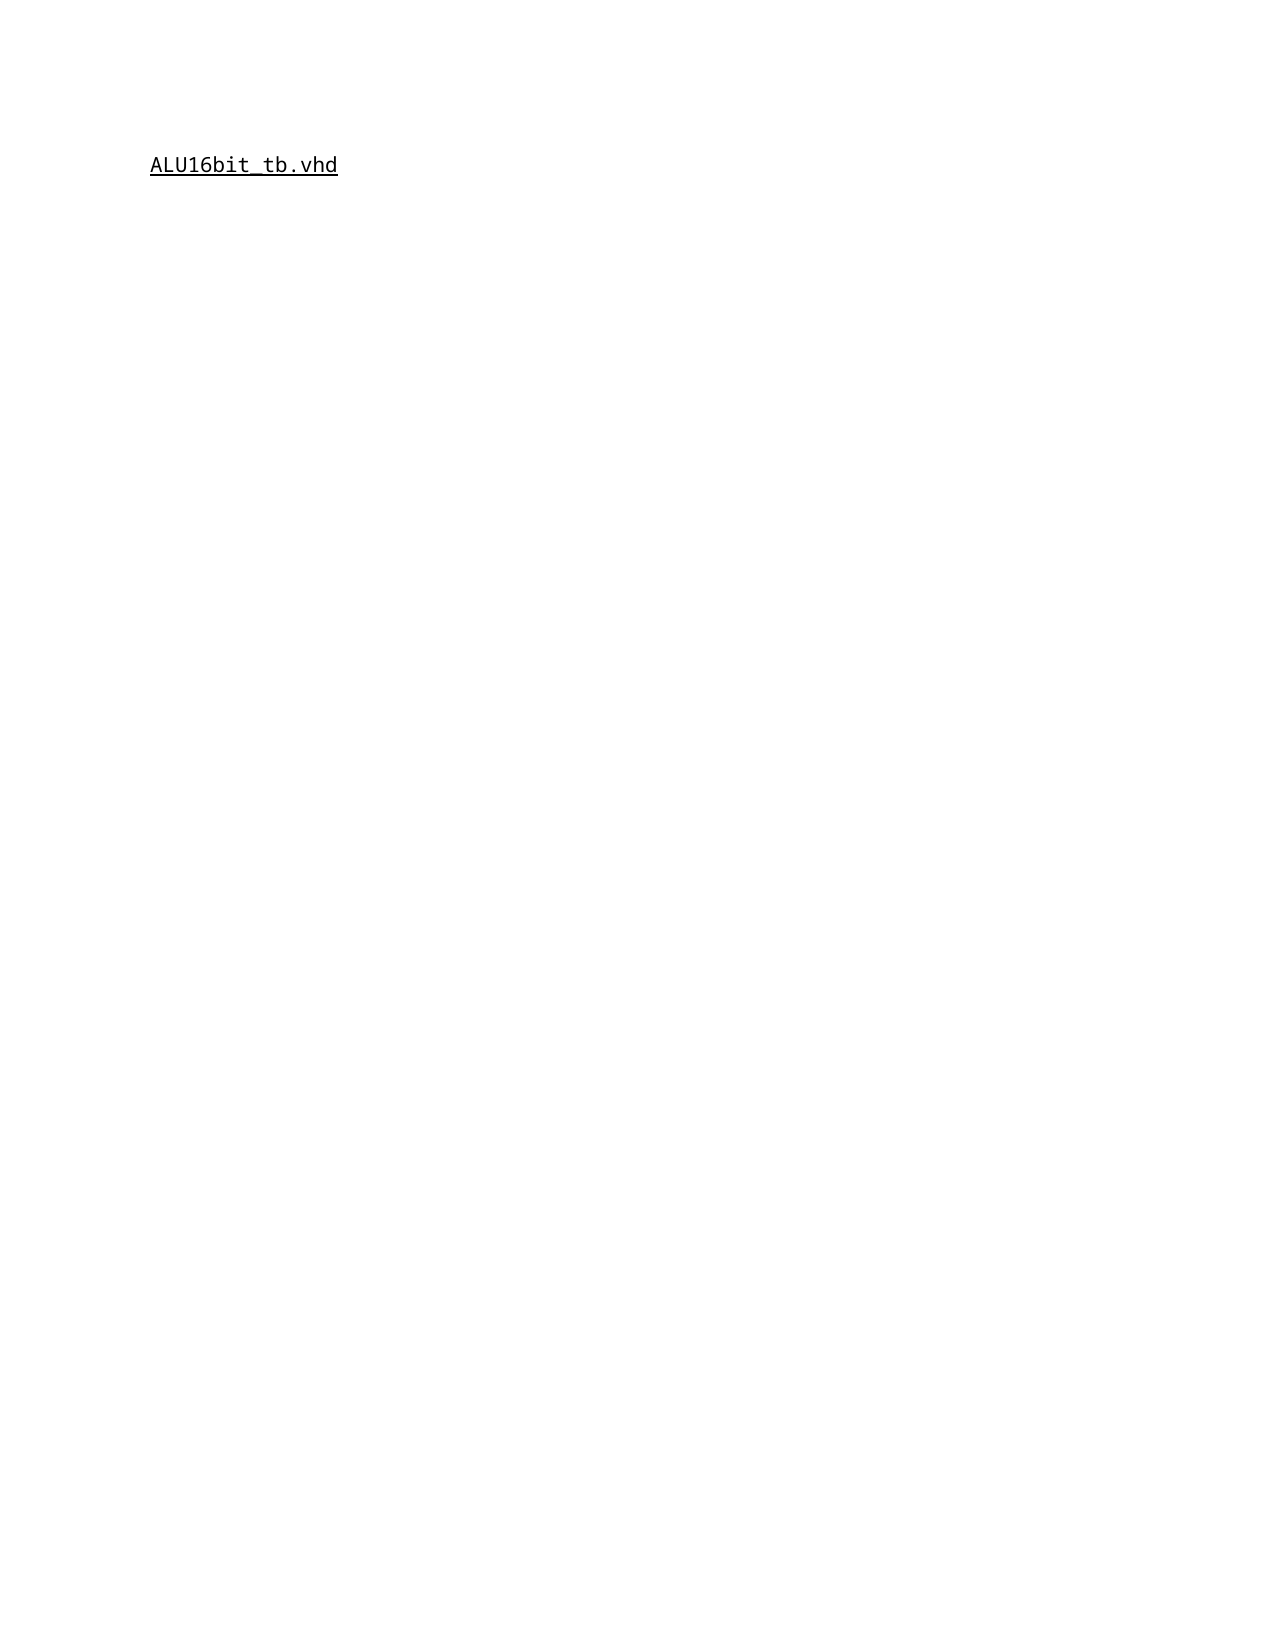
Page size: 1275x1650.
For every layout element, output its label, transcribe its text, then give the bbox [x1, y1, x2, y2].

text ALU16bit_tb.vhd [150, 150, 1125, 178]
